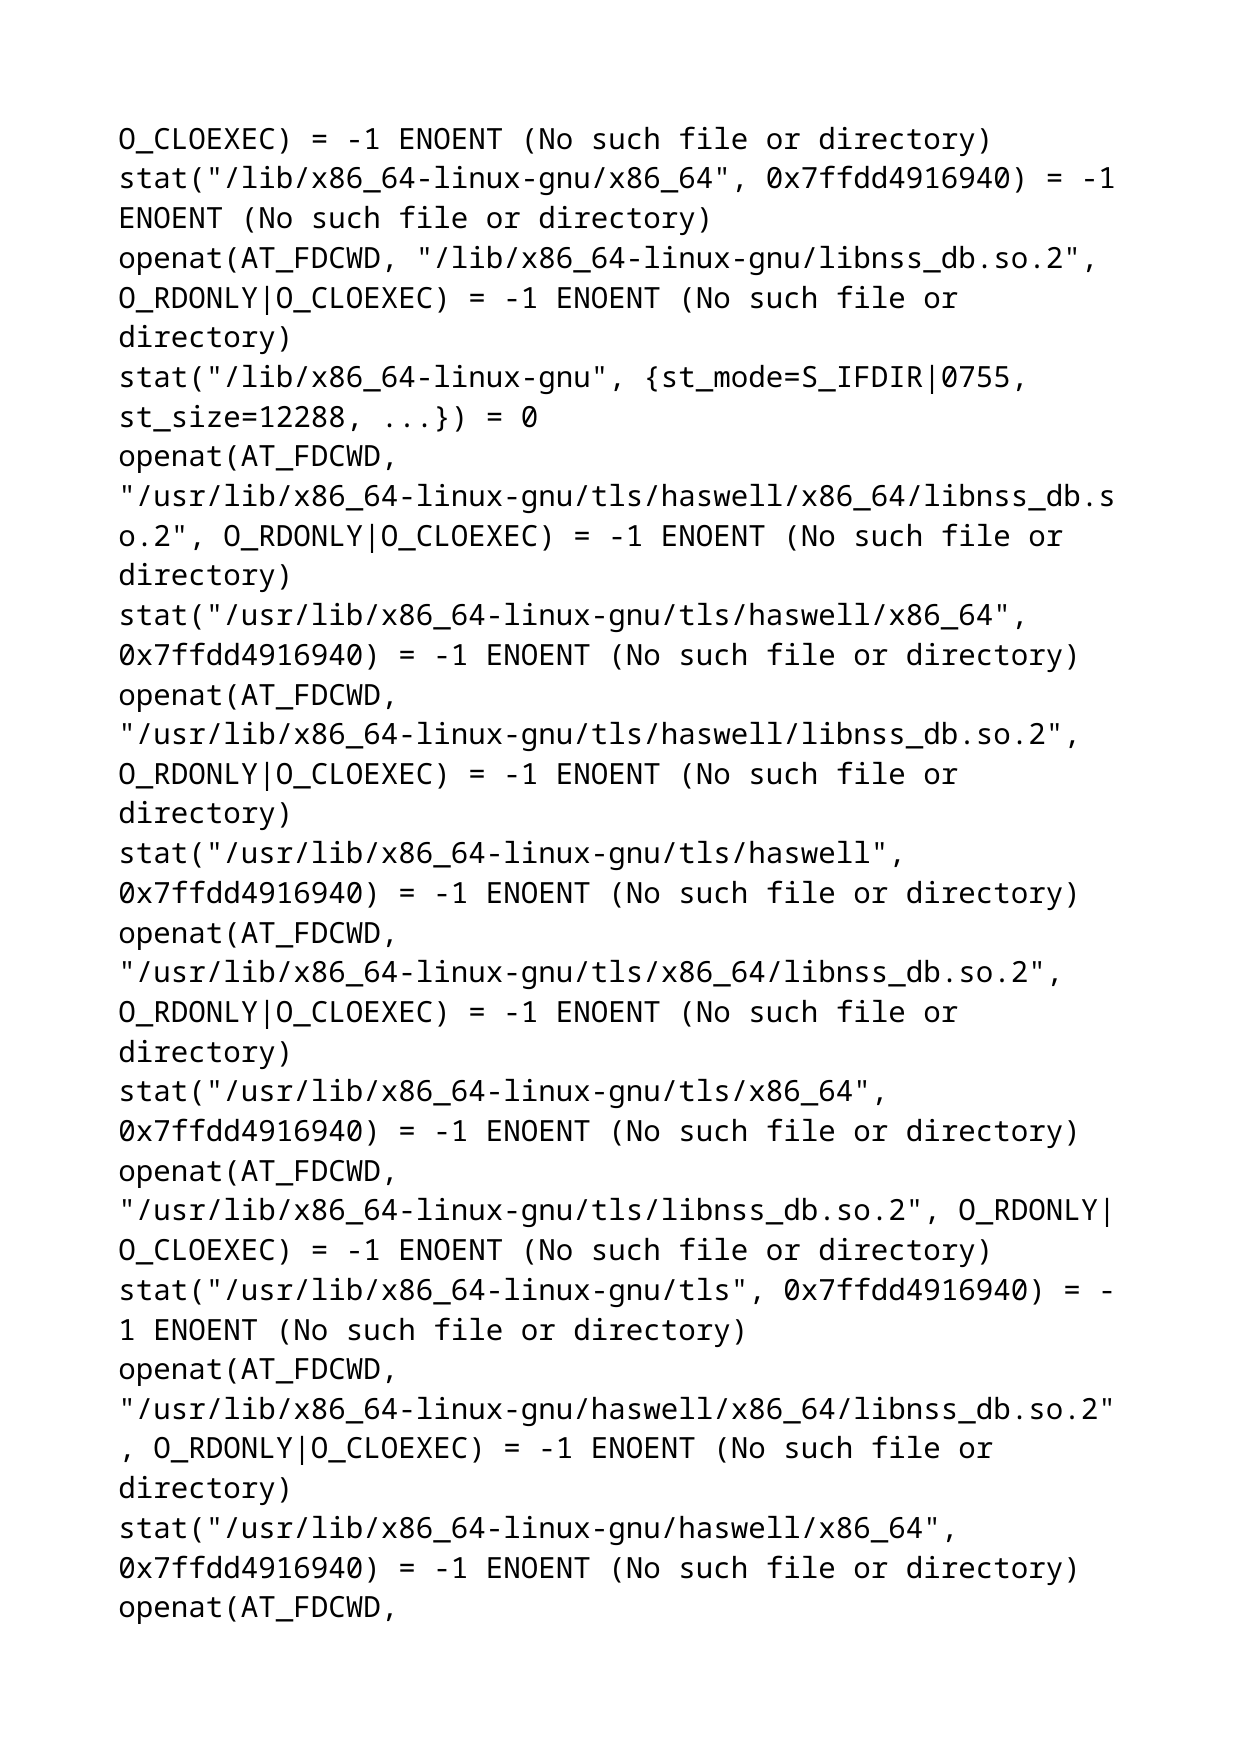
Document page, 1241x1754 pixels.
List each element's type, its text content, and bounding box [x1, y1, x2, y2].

text O_CLOEXEC) = -1 ENOENT (No such file or directory) stat("/lib/x86_64-linux-gnu/x86_64", 0x7ffdd4916940) = -1 ENOENT (No such file or directory) openat(AT_FDCWD, "/lib/x86_64-linux-gnu/libnss_db.so.2", O_RDONLY|O_CLOEXEC) = -1 ENOENT (No such file or directory) stat("/lib/x86_64-linux-gnu", {st_mode=S_IFDIR|0755, st_size=12288, ...}) = 0 openat(AT_FDCWD, "/usr/lib/x86_64-linux-gnu/tls/haswell/x86_64/libnss_db.so.2", O_RDONLY|O_CLOEXEC) = -1 ENOENT (No such file or directory) stat("/usr/lib/x86_64-linux-gnu/tls/haswell/x86_64", 0x7ffdd4916940) = -1 ENOENT (No such file or directory) openat(AT_FDCWD, "/usr/lib/x86_64-linux-gnu/tls/haswell/libnss_db.so.2", O_RDONLY|O_CLOEXEC) = -1 ENOENT (No such file or directory) stat("/usr/lib/x86_64-linux-gnu/tls/haswell", 0x7ffdd4916940) = -1 ENOENT (No such file or directory) openat(AT_FDCWD, "/usr/lib/x86_64-linux-gnu/tls/x86_64/libnss_db.so.2", O_RDONLY|O_CLOEXEC) = -1 ENOENT (No such file or directory) stat("/usr/lib/x86_64-linux-gnu/tls/x86_64", 0x7ffdd4916940) = -1 ENOENT (No such file or directory) openat(AT_FDCWD, "/usr/lib/x86_64-linux-gnu/tls/libnss_db.so.2", O_RDONLY|O_CLOEXEC) = -1 ENOENT (No such file or directory) stat("/usr/lib/x86_64-linux-gnu/tls", 0x7ffdd4916940) = -1 ENOENT (No such file or directory) openat(AT_FDCWD, "/usr/lib/x86_64-linux-gnu/haswell/x86_64/libnss_db.so.2", O_RDONLY|O_CLOEXEC) = -1 ENOENT (No such file or directory) stat("/usr/lib/x86_64-linux-gnu/haswell/x86_64", 0x7ffdd4916940) = -1 ENOENT (No such file or directory) openat(AT_FDCWD, [118, 118, 1122, 1626]
